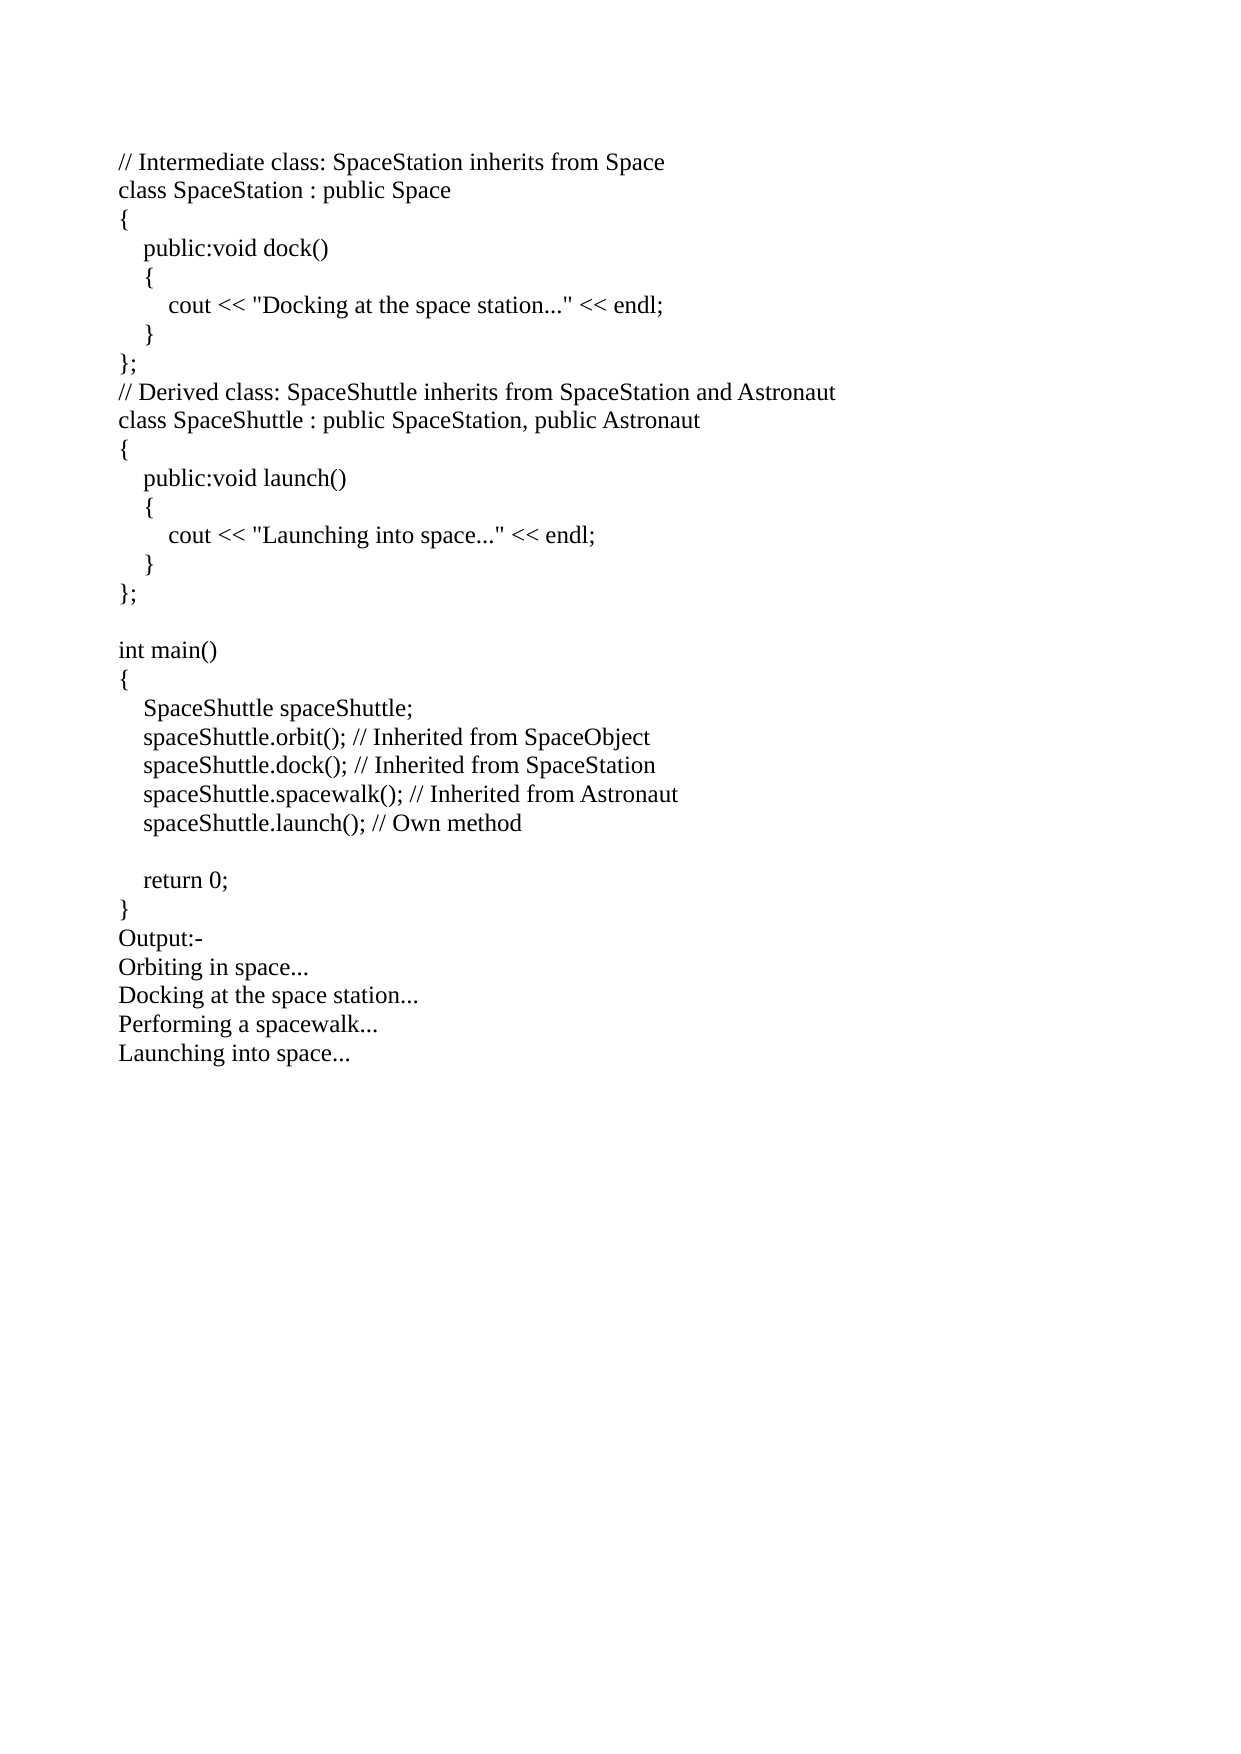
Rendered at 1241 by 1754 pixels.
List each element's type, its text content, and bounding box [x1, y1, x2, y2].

text class SpaceStation : public Space [118, 176, 1122, 204]
text Output:- [118, 923, 1122, 952]
text int main() [118, 636, 1122, 664]
text { [118, 492, 1122, 521]
text } [118, 319, 1122, 348]
text Orbiting in space... [118, 952, 1122, 981]
text { [118, 664, 1122, 693]
text } [118, 894, 1122, 923]
text spaceShuttle.spacewalk(); // Inherited from Astronaut [118, 779, 1122, 808]
text // Intermediate class: SpaceStation inherits from Space [118, 147, 1122, 176]
text spaceShuttle.dock(); // Inherited from SpaceStation [118, 751, 1122, 779]
text }; [118, 578, 1122, 607]
text SpaceShuttle spaceShuttle; [118, 693, 1122, 722]
text Performing a spacewalk... [118, 1009, 1122, 1038]
text cout << "Launching into space..." << endl; [118, 521, 1122, 549]
text spaceShuttle.orbit(); // Inherited from SpaceObject [118, 722, 1122, 751]
text return 0; [118, 866, 1122, 894]
text // Derived class: SpaceShuttle inherits from SpaceStation and Astronaut [118, 377, 1122, 406]
text class SpaceShuttle : public SpaceStation, public Astronaut [118, 406, 1122, 434]
text { [118, 262, 1122, 291]
text public:void dock() [118, 233, 1122, 262]
text { [118, 204, 1122, 233]
text cout << "Docking at the space station..." << endl; [118, 291, 1122, 319]
text } [118, 549, 1122, 578]
text { [118, 434, 1122, 463]
text Docking at the space station... [118, 981, 1122, 1009]
text }; [118, 348, 1122, 377]
text public:void launch() [118, 463, 1122, 492]
text Launching into space... [118, 1038, 1122, 1067]
text spaceShuttle.launch(); // Own method [118, 808, 1122, 837]
